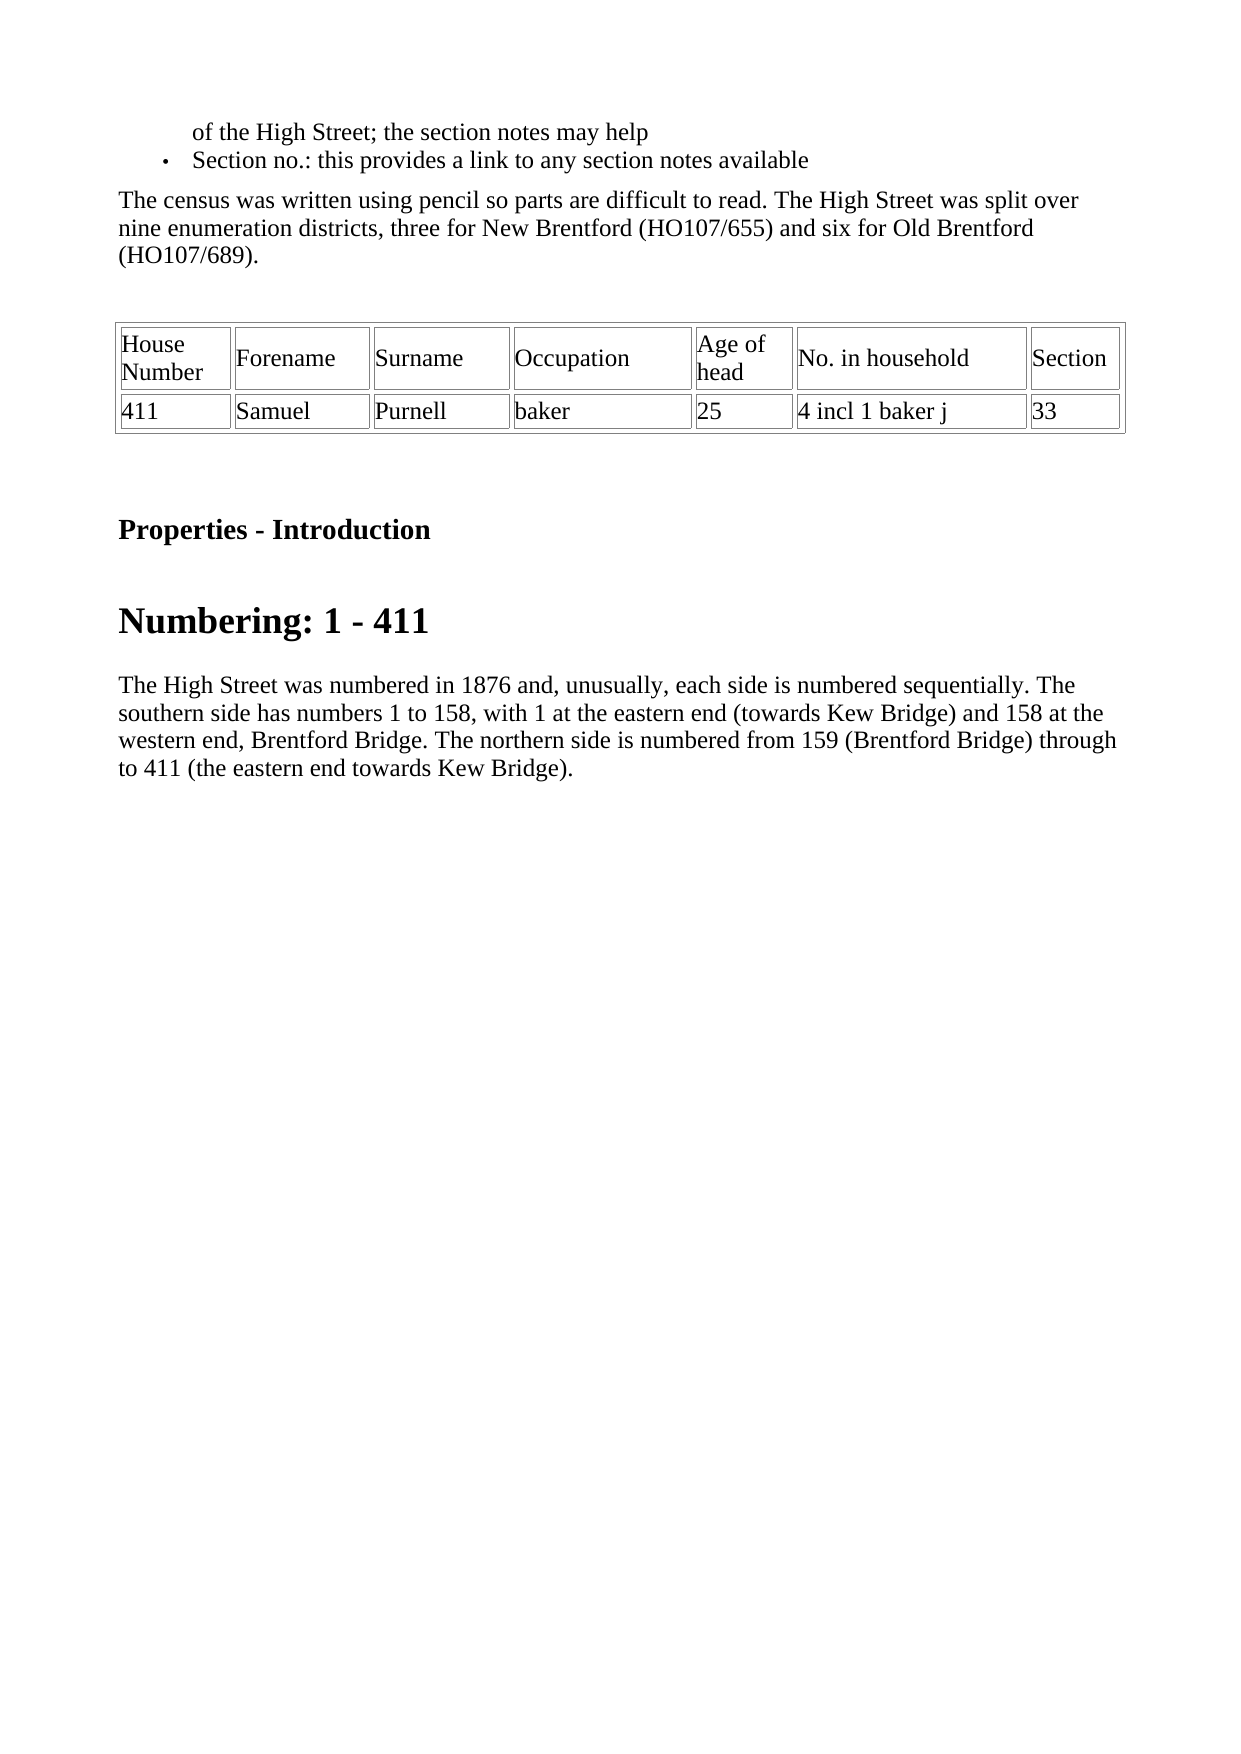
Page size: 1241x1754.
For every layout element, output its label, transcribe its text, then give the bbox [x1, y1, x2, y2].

table_header Age of head [694, 323, 795, 388]
table_header Surname [372, 323, 511, 388]
table_header House Number [118, 323, 233, 388]
list Section no.: this provides a link to any section notes available [162, 146, 1122, 173]
subtitle Numbering: 1 - 411 [118, 600, 1122, 642]
table_header Occupation [511, 323, 694, 388]
table_cell 411 [118, 389, 233, 427]
table_cell 4 incl 1 baker j [795, 389, 1029, 427]
table_cell 33 [1029, 389, 1122, 427]
table_header Section [1029, 323, 1122, 388]
table_cell Purnell [372, 389, 511, 427]
text The High Street was numbered in 1876 and, unusually, each side is numbered sequentially. The southern side has numbers 1 to 158, with 1 at the eastern end (towards Kew Bridge) and 158 at the western end, Brentford Bridge. The northern side is numbered from 159 (Brentford Bridge) through to 411 (the eastern end towards Kew Bridge). [118, 671, 1122, 782]
table_header No. in household [795, 323, 1029, 388]
list of the High Street; the section notes may help [162, 118, 1122, 146]
subtitle Properties - Introduction [118, 513, 1122, 546]
table_cell 25 [694, 389, 795, 427]
table_header Forename [233, 323, 372, 388]
text The census was written using pencil so parts are difficult to read. The High Street was split over nine enumeration districts, three for New Brentford (HO107/655) and six for Old Brentford (HO107/689). [118, 186, 1122, 269]
table_cell Samuel [233, 389, 372, 427]
table_cell baker [511, 389, 694, 427]
